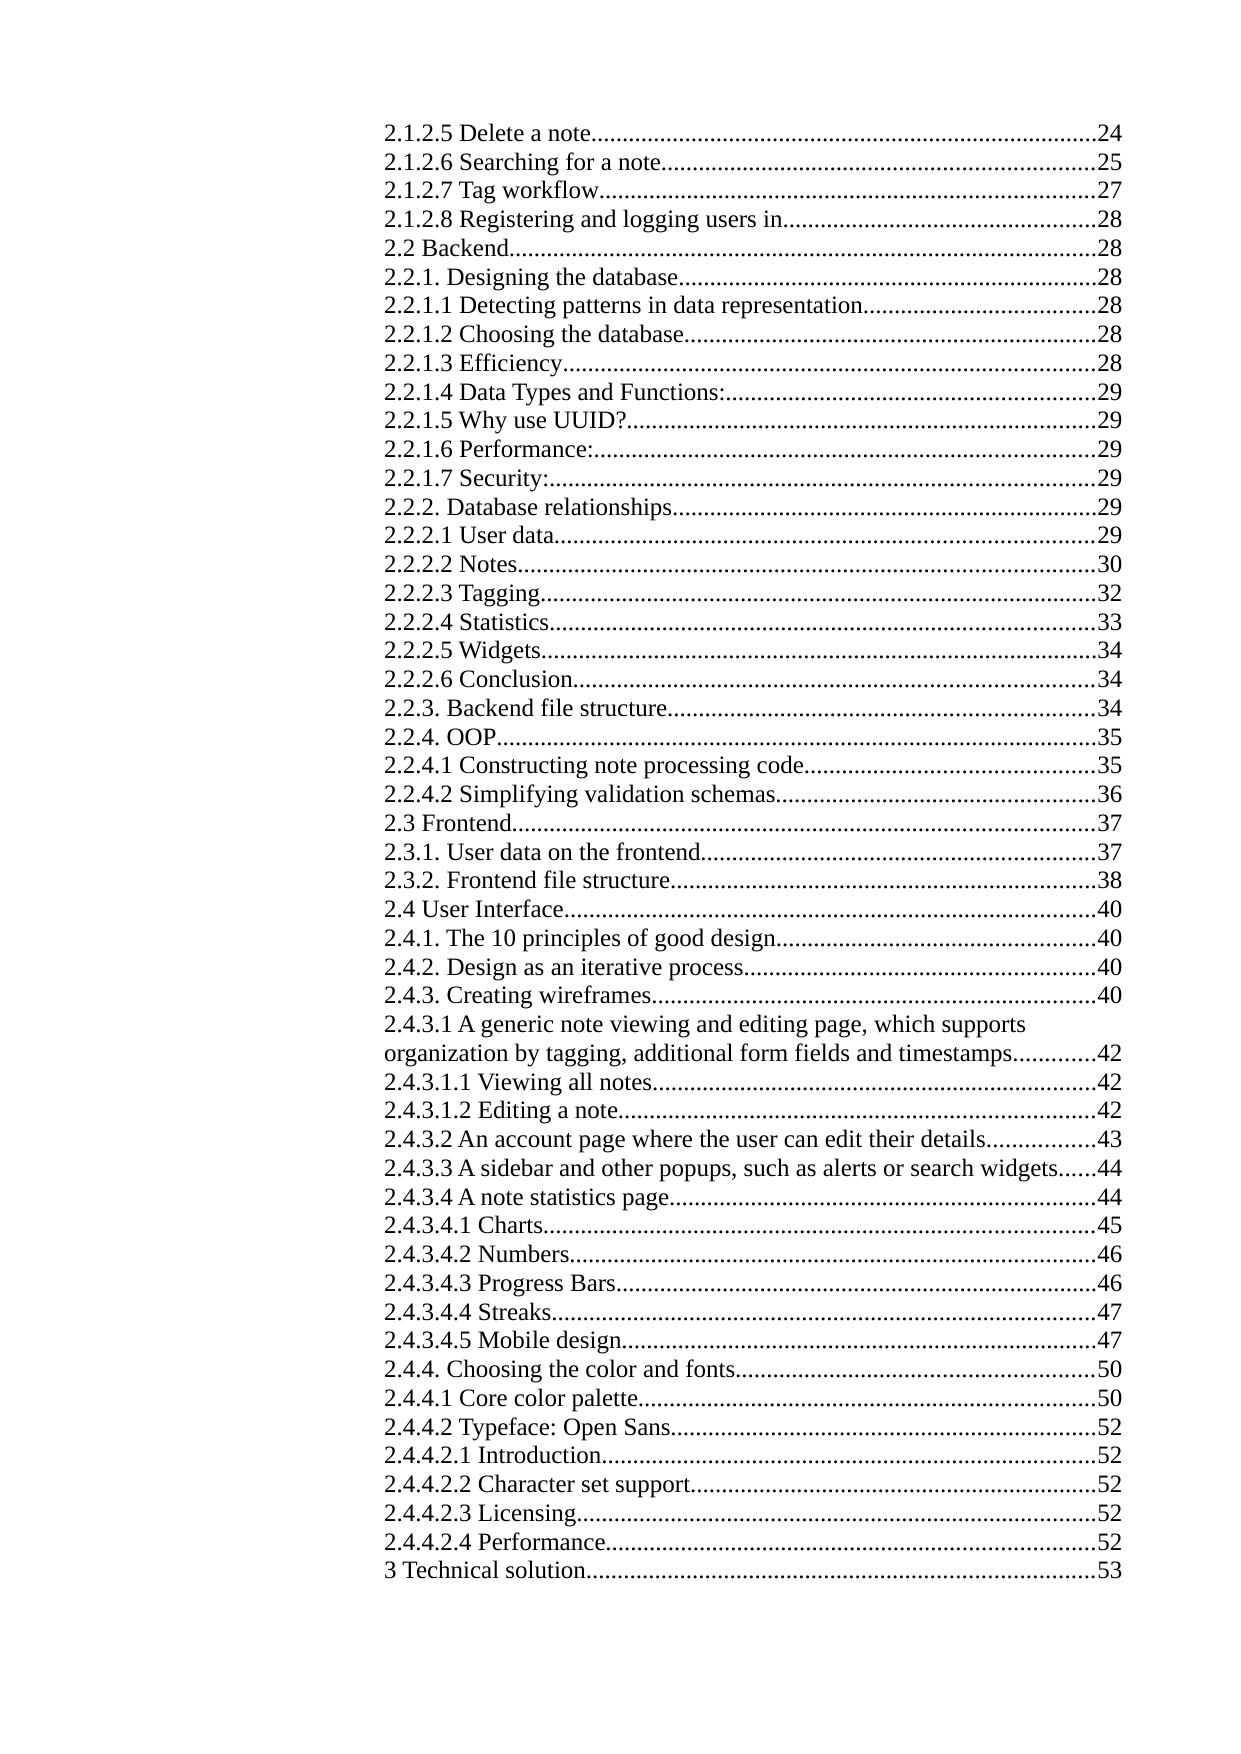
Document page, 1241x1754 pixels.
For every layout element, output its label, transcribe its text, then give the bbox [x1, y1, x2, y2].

text 2.2.1.1 Detecting patterns in data representation 28 [384, 291, 1122, 319]
text 2.4.4.2 Typeface: Open Sans 52 [384, 1412, 1122, 1441]
text 2.4.3.3 A sidebar and other popups, such as alerts or search widgets 44 [384, 1153, 1122, 1182]
text 2.2.2.5 Widgets 34 [384, 636, 1122, 664]
text 2.4.3.4.2 Numbers 46 [384, 1239, 1122, 1268]
text 2.4.3. Creating wireframes 40 [384, 981, 1122, 1009]
text 2.3.1. User data on the frontend 37 [384, 837, 1122, 866]
text 2.4.4.2.1 Introduction 52 [384, 1441, 1122, 1469]
text 2.1.2.6 Searching for a note 25 [384, 147, 1122, 176]
text 2.4.4.2.4 Performance 52 [384, 1527, 1122, 1556]
text 2.2.4. OOP 35 [384, 722, 1122, 751]
text 2.2.2.2 Notes 30 [384, 549, 1122, 578]
text 2.4.2. Design as an iterative process 40 [384, 952, 1122, 981]
text 2.2.1.6 Performance: 29 [384, 434, 1122, 463]
text 3 Technical solution 53 [384, 1556, 1122, 1584]
text 2.2.1.4 Data Types and Functions: 29 [384, 377, 1122, 406]
text 2.4.1. The 10 principles of good design 40 [384, 923, 1122, 952]
text 2.4.4. Choosing the color and fonts 50 [384, 1354, 1122, 1383]
text 2.4.3.4.3 Progress Bars 46 [384, 1268, 1122, 1297]
text 2.2.1.3 Efficiency 28 [384, 348, 1122, 377]
text 2.2.2.3 Tagging 32 [384, 578, 1122, 607]
text 2.4.4.1 Core color palette 50 [384, 1383, 1122, 1412]
text 2.4.3.4.1 Charts 45 [384, 1211, 1122, 1239]
text 2.2.3. Backend file structure 34 [384, 693, 1122, 722]
text 2.4.3.4.4 Streaks 47 [384, 1297, 1122, 1326]
text 2.2.1.2 Choosing the database 28 [384, 319, 1122, 348]
text 2.2.4.2 Simplifying validation schemas 36 [384, 779, 1122, 808]
text 2.4.3.1.1 Viewing all notes 42 [384, 1067, 1122, 1096]
text 2.2 Backend 28 [384, 233, 1122, 262]
text 2.4.3.1.2 Editing a note 42 [384, 1096, 1122, 1124]
text 2.1.2.8 Registering and logging users in 28 [384, 204, 1122, 233]
text 2.4.4.2.2 Character set support 52 [384, 1469, 1122, 1498]
text 2.2.4.1 Constructing note processing code 35 [384, 751, 1122, 779]
text 2.1.2.7 Tag workflow 27 [384, 176, 1122, 204]
text 2.3.2. Frontend file structure 38 [384, 866, 1122, 894]
text 2.4.3.4 A note statistics page 44 [384, 1182, 1122, 1211]
text 2.4.3.4.5 Mobile design 47 [384, 1326, 1122, 1354]
text 2.2.2.4 Statistics 33 [384, 607, 1122, 636]
text 2.2.2.1 User data 29 [384, 521, 1122, 549]
text 2.2.2. Database relationships 29 [384, 492, 1122, 521]
text 2.4.4.2.3 Licensing 52 [384, 1498, 1122, 1527]
text 2.3 Frontend 37 [384, 808, 1122, 837]
text 2.2.1. Designing the database 28 [384, 262, 1122, 291]
text 2.1.2.5 Delete a note 24 [384, 118, 1122, 147]
text 2.2.1.7 Security: 29 [384, 463, 1122, 492]
text 2.2.1.5 Why use UUID? 29 [384, 406, 1122, 434]
text 2.4.3.2 An account page where the user can edit their details 43 [384, 1124, 1122, 1153]
text 2.2.2.6 Conclusion 34 [384, 664, 1122, 693]
text 2.4 User Interface 40 [384, 894, 1122, 923]
text 2.4.3.1 A generic note viewing and editing page, which supports organization by tagging, additional form fields and timestamps. 42 [384, 1009, 1122, 1067]
